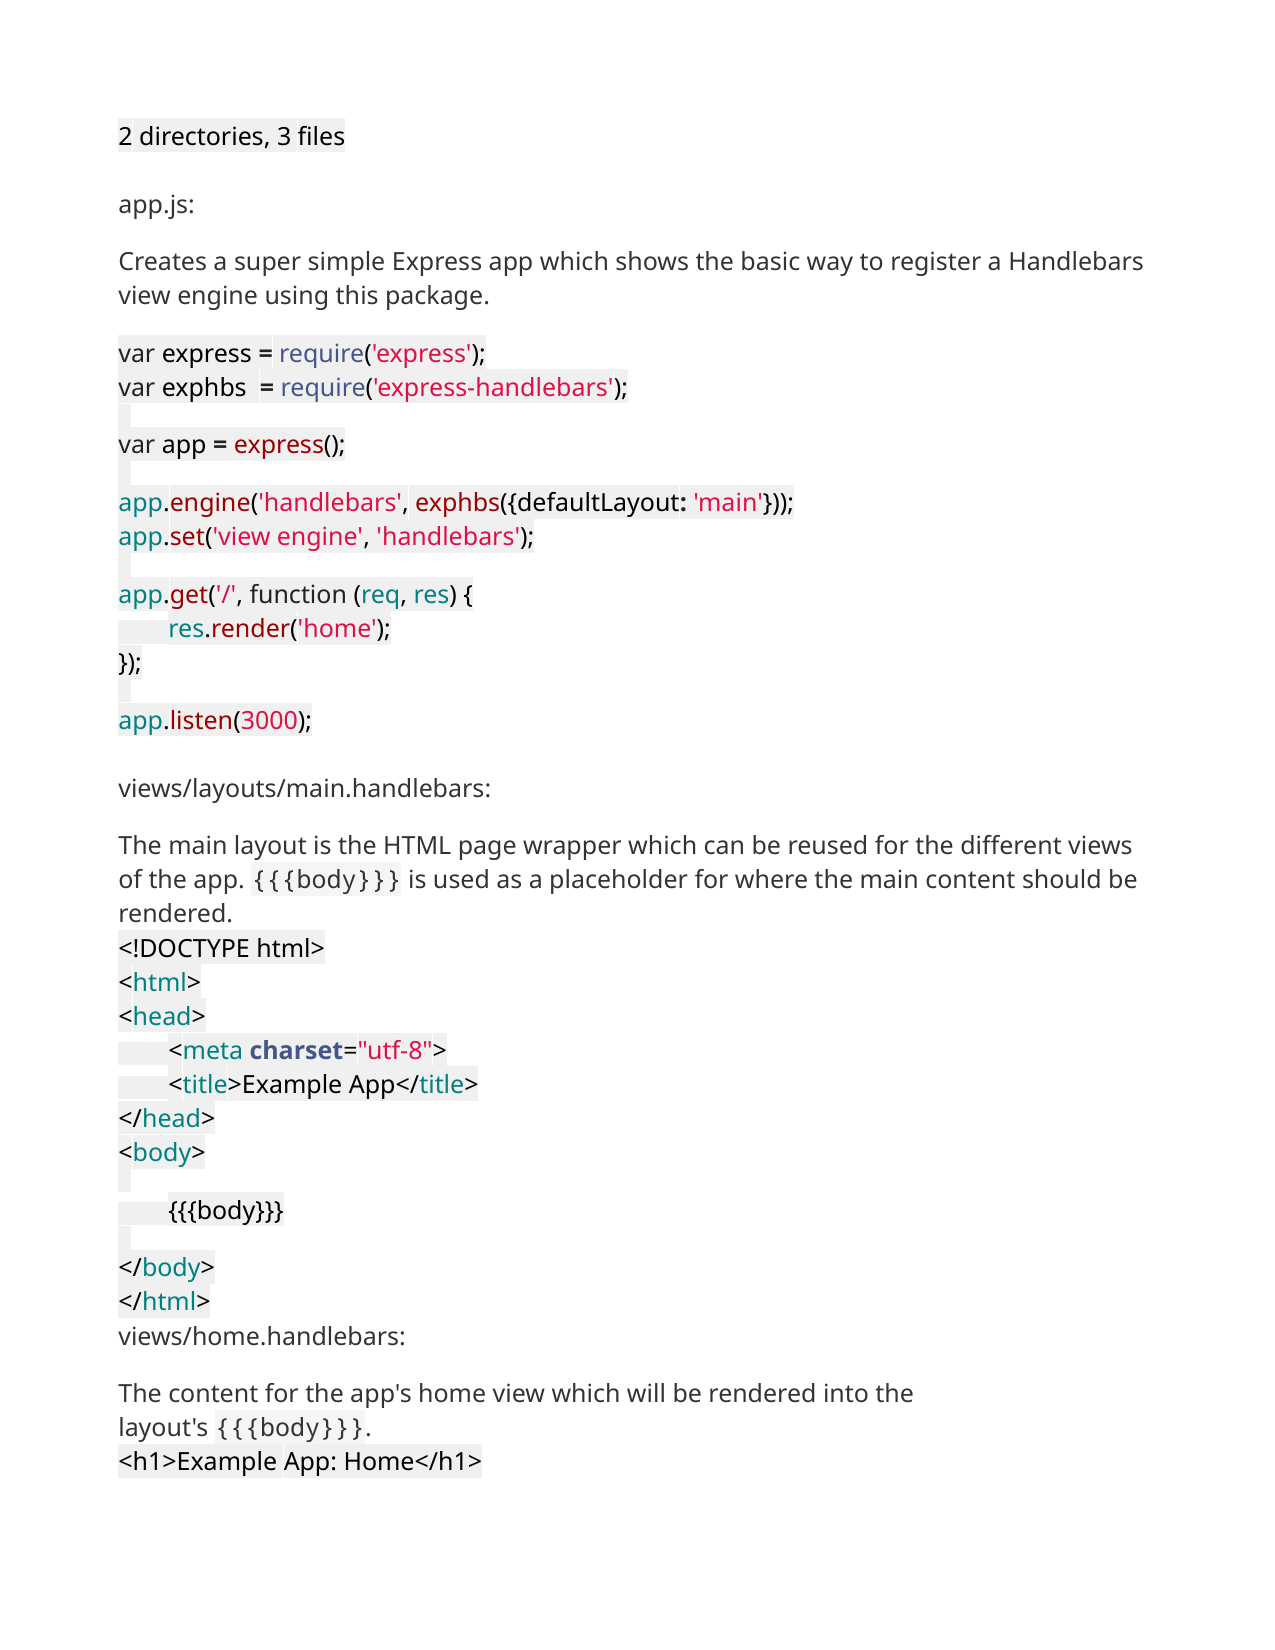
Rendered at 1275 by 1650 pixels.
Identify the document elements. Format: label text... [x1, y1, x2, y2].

text {{{body}}} [118, 1192, 1157, 1226]
text }); [118, 645, 1157, 679]
text var app = express(); [118, 427, 1157, 461]
text <!DOCTYPE html> [118, 930, 1157, 964]
text The main layout is the HTML page wrapper which can be reused for the different views of the app. {{{body}}} is used as a placeholder for where the main content should be rendered. [118, 828, 1157, 930]
text The content for the app's home view which will be rendered into the layout's {{{body}}}. [118, 1376, 1157, 1444]
text Creates a super simple Express app which shows the basic way to register a Handlebars view engine using this package. [118, 244, 1157, 312]
text <meta charset="utf-8"> [118, 1032, 1157, 1066]
text app.set('view engine', 'handlebars'); [118, 519, 1157, 553]
text res.render('home'); [118, 611, 1157, 645]
text views/home.handlebars: [118, 1318, 1157, 1352]
text app.js: [118, 186, 1157, 220]
text <head> [118, 998, 1157, 1032]
text var exphbs = require('express-handlebars'); [118, 369, 1157, 403]
text <body> [118, 1134, 1157, 1169]
text app.engine('handlebars', exphbs({defaultLayout: 'main'})); [118, 485, 1157, 519]
text </head> [118, 1101, 1157, 1134]
text </html> [118, 1284, 1157, 1318]
text </body> [118, 1250, 1157, 1284]
text app.listen(3000); [118, 702, 1157, 736]
text <title>Example App</title> [118, 1066, 1157, 1101]
text app.get('/', function (req, res) { [118, 577, 1157, 611]
text var express = require('express'); [118, 335, 1157, 369]
text views/layouts/main.handlebars: [118, 771, 1157, 804]
text 2 directories, 3 files [118, 118, 1157, 152]
text <h1>Example App: Home</h1> [118, 1444, 1157, 1478]
text <html> [118, 964, 1157, 998]
